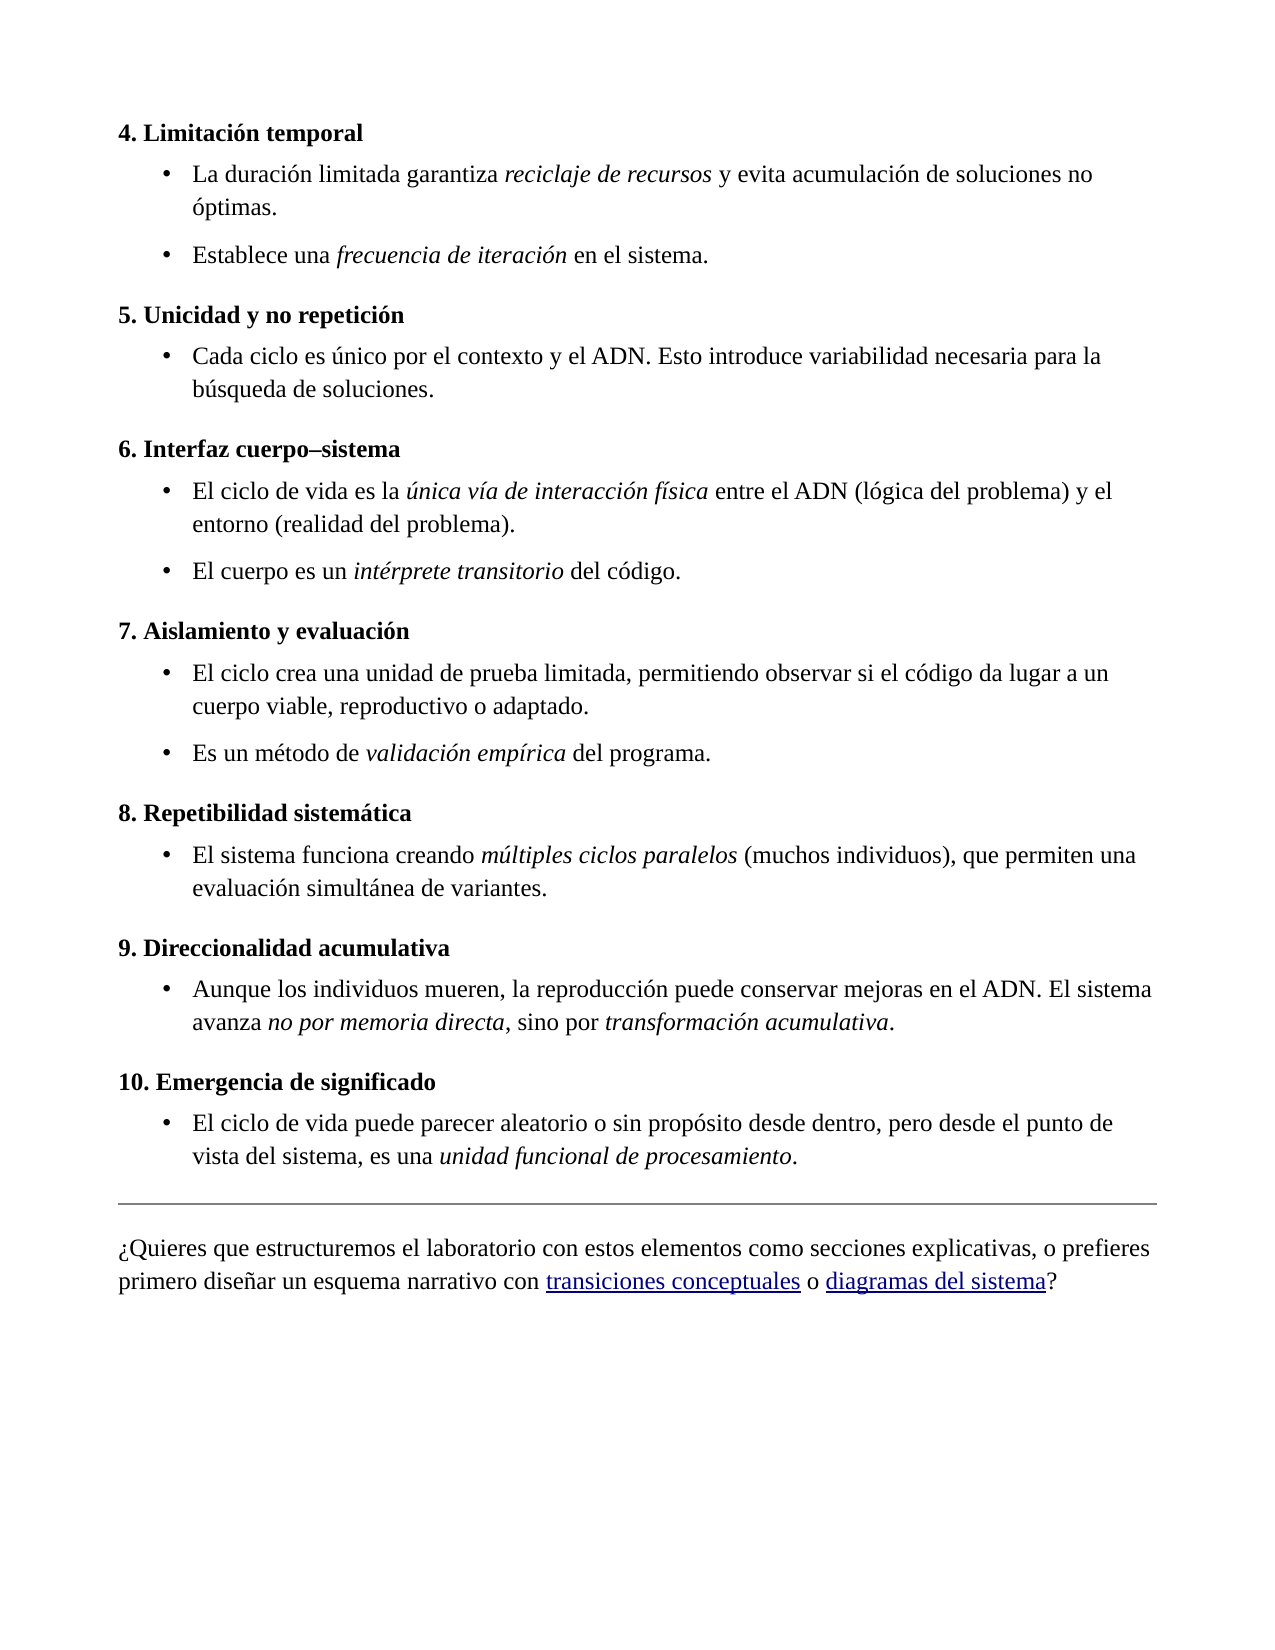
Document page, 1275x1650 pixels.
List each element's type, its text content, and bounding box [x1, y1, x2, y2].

list Cada ciclo es único por el contexto y el ADN. Esto introduce variabilidad necesaria para la búsqueda de soluciones. [162, 341, 1157, 403]
list El ciclo de vida es la única vía de interacción física entre el ADN (lógica del problema) y el entorno (realidad del problema). [162, 476, 1157, 537]
list Es un método de validación empírica del programa. [162, 738, 1157, 767]
subtitle 9. Direccionalidad acumulativa [118, 933, 1157, 962]
list El sistema funciona creando múltiples ciclos paralelos (muchos individuos), que permiten una evaluación simultánea de variantes. [162, 840, 1157, 901]
subtitle 4. Limitación temporal [118, 118, 1157, 147]
list El cuerpo es un intérprete transitorio del código. [162, 556, 1157, 585]
subtitle 8. Repetibilidad sistemática [118, 798, 1157, 827]
list Aunque los individuos mueren, la reproducción puede conservar mejoras en el ADN. El sistema avanza no por memoria directa, sino por transformación acumulativa. [162, 974, 1157, 1036]
subtitle 7. Aislamiento y evaluación [118, 616, 1157, 645]
list Establece una frecuencia de iteración en el sistema. [162, 240, 1157, 269]
list La duración limitada garantiza reciclaje de recursos y evita acumulación de soluciones no óptimas. [162, 159, 1157, 221]
subtitle 6. Interfaz cuerpo–sistema [118, 434, 1157, 463]
subtitle 10. Emergencia de significado [118, 1067, 1157, 1096]
list El ciclo de vida puede parecer aleatorio o sin propósito desde dentro, pero desde el punto de vista del sistema, es una unidad funcional de procesamiento. [162, 1108, 1157, 1170]
text ¿Quieres que estructuremos el laboratorio con estos elementos como secciones explicativas, o prefieres primero diseñar un esquema narrativo con transiciones conceptuales o diagramas del sistema? [118, 1233, 1157, 1295]
subtitle 5. Unicidad y no repetición [118, 300, 1157, 329]
list El ciclo crea una unidad de prueba limitada, permitiendo observar si el código da lugar a un cuerpo viable, reproductivo o adaptado. [162, 658, 1157, 719]
